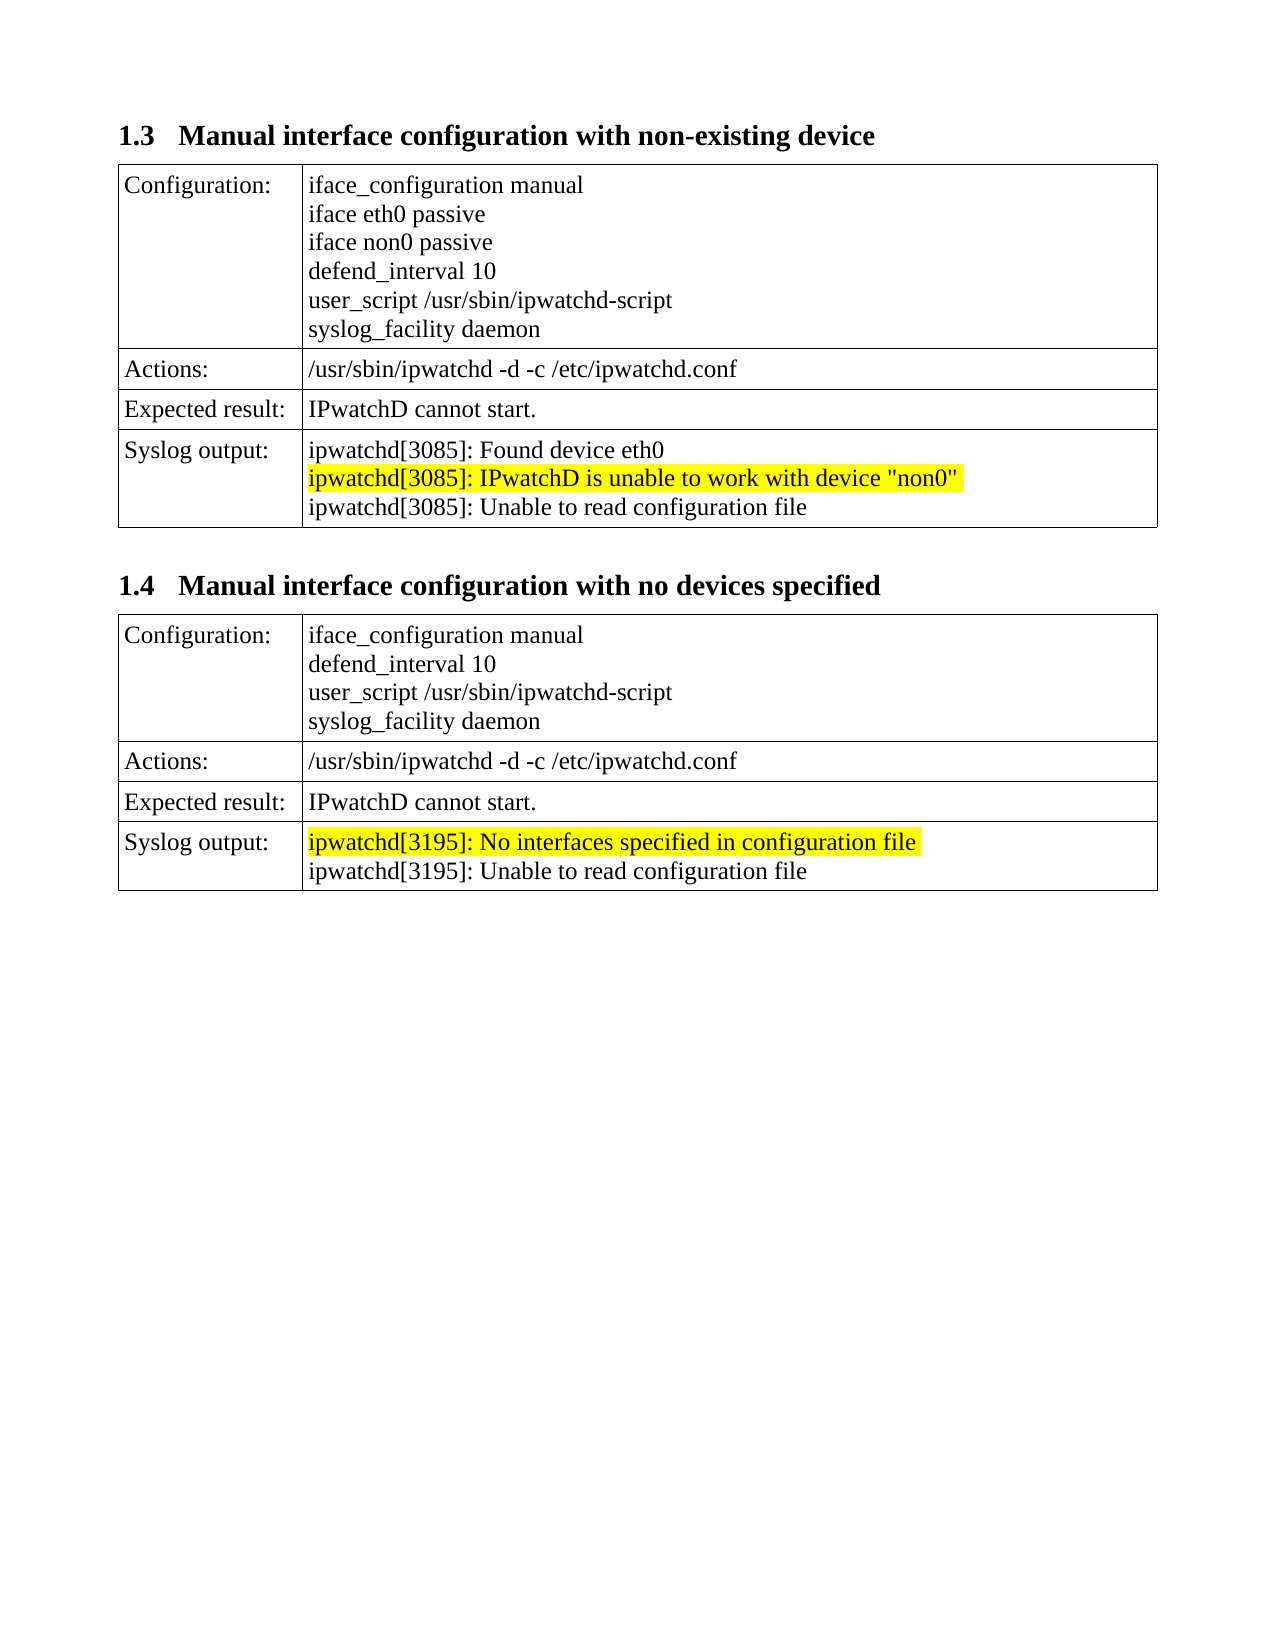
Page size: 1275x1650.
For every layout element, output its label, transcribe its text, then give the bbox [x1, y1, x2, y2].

table_cell Syslog output: [119, 822, 302, 890]
table_cell Actions: [119, 349, 302, 388]
table_cell Actions: [119, 742, 302, 781]
table_cell IPwatchD cannot start. [303, 390, 1157, 429]
table_header iface_configuration manual iface eth0 passive iface non0 passive defend_interval 10 user_script /usr/sbin/ipwatchd-script syslog_facility daemon [303, 165, 1157, 348]
table_cell ipwatchd[3195]: No interfaces specified in configuration file ipwatchd[3195]: Unable to read configuration file [303, 822, 1157, 890]
table_header iface_configuration manual defend_interval 10 user_script /usr/sbin/ipwatchd-script syslog_facility daemon [303, 615, 1157, 741]
table_cell Expected result: [119, 782, 302, 821]
table_cell IPwatchD cannot start. [303, 782, 1157, 821]
subtitle Manual interface configuration with non-existing device [118, 118, 1157, 152]
table_header Configuration: [119, 615, 302, 741]
table_cell Syslog output: [119, 430, 302, 527]
table_cell ipwatchd[3085]: Found device eth0 ipwatchd[3085]: IPwatchD is unable to work with device "non0" ipwatchd[3085]: Unable to read configuration file [303, 430, 1157, 527]
table_cell /usr/sbin/ipwatchd -d -c /etc/ipwatchd.conf [303, 742, 1157, 781]
table_header Configuration: [119, 165, 302, 348]
table_cell /usr/sbin/ipwatchd -d -c /etc/ipwatchd.conf [303, 349, 1157, 388]
subtitle Manual interface configuration with no devices specified [118, 568, 1157, 602]
table_cell Expected result: [119, 390, 302, 429]
